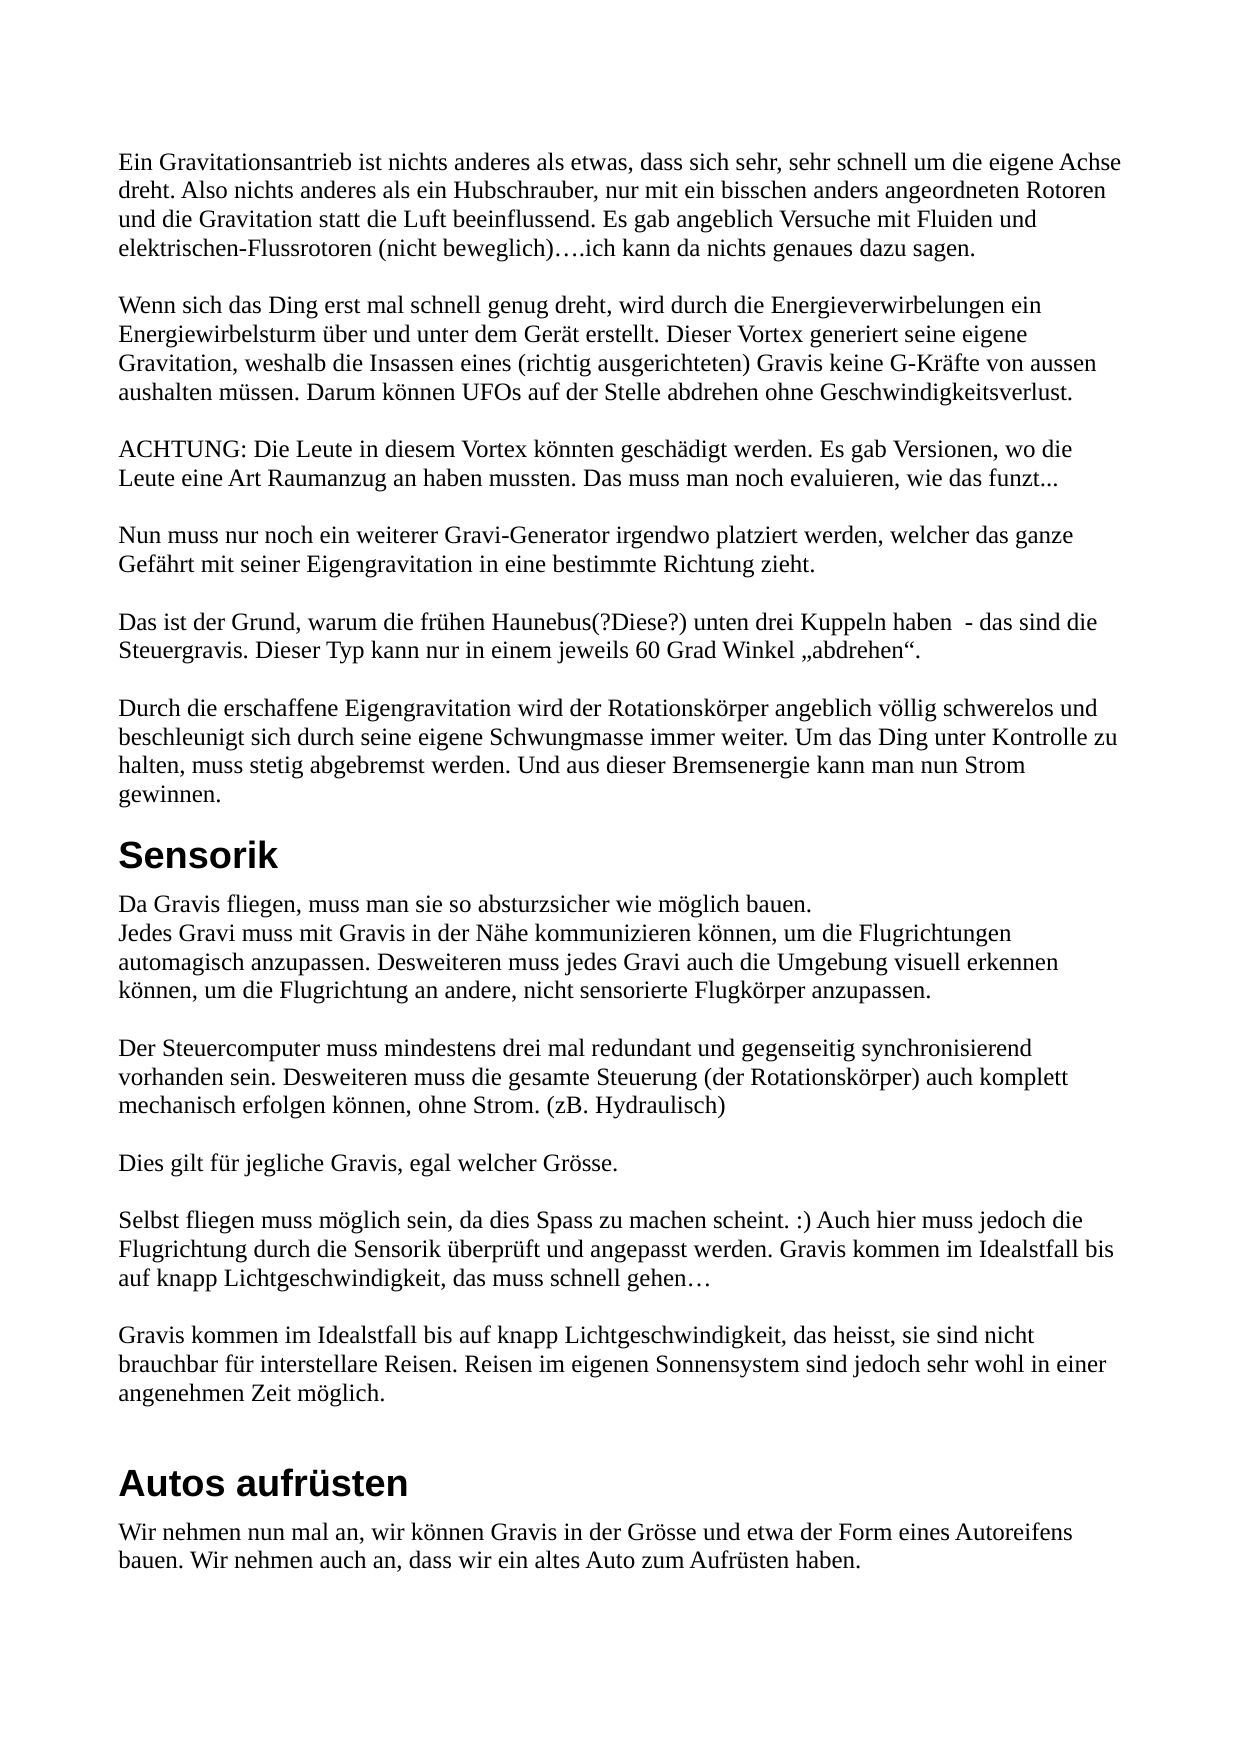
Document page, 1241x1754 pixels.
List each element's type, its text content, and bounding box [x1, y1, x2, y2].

text Wir nehmen nun mal an, wir können Gravis in der Grösse und etwa der Form eines Autoreifens bauen. Wir nehmen auch an, dass wir ein altes Auto zum Aufrüsten haben. [118, 1517, 1122, 1574]
subtitle Autos aufrüsten [118, 1461, 1122, 1504]
text Wenn sich das Ding erst mal schnell genug dreht, wird durch die Energieverwirbelungen ein Energiewirbelsturm über und unter dem Gerät erstellt. Dieser Vortex generiert seine eigene Gravitation, weshalb die Insassen eines (richtig ausgerichteten) Gravis keine G-Kräfte von aussen aushalten müssen. Darum können UFOs auf der Stelle abdrehen ohne Geschwindigkeitsverlust. [118, 291, 1122, 406]
text Der Steuercomputer muss mindestens drei mal redundant und gegenseitig synchronisierend vorhanden sein. Desweiteren muss die gesamte Steuerung (der Rotationskörper) auch komplett mechanisch erfolgen können, ohne Strom. (zB. Hydraulisch) [118, 1033, 1122, 1119]
text Das ist der Grund, warum die frühen Haunebus(?Diese?) unten drei Kuppeln haben - das sind die Steuergravis. Dieser Typ kann nur in einem jeweils 60 Grad Winkel „abdrehen“. [118, 607, 1122, 664]
text Selbst fliegen muss möglich sein, da dies Spass zu machen scheint. :) Auch hier muss jedoch die Flugrichtung durch die Sensorik überprüft und angepasst werden. Gravis kommen im Idealstfall bis auf knapp Lichtgeschwindigkeit, das muss schnell gehen… [118, 1206, 1122, 1292]
text Nun muss nur noch ein weiterer Gravi-Generator irgendwo platziert werden, welcher das ganze Gefährt mit seiner Eigengravitation in eine bestimmte Richtung zieht. [118, 521, 1122, 578]
text ACHTUNG: Die Leute in diesem Vortex könnten geschädigt werden. Es gab Versionen, wo die Leute eine Art Raumanzug an haben mussten. Das muss man noch evaluieren, wie das funzt... [118, 434, 1122, 492]
subtitle Sensorik [118, 833, 1122, 877]
text Gravis kommen im Idealstfall bis auf knapp Lichtgeschwindigkeit, das heisst, sie sind nicht brauchbar für interstellare Reisen. Reisen im eigenen Sonnensystem sind jedoch sehr wohl in einer angenehmen Zeit möglich. [118, 1321, 1122, 1407]
text Ein Gravitationsantrieb ist nichts anderes als etwas, dass sich sehr, sehr schnell um die eigene Achse dreht. Also nichts anderes als ein Hubschrauber, nur mit ein bisschen anders angeordneten Rotoren und die Gravitation statt die Luft beeinflussend. Es gab angeblich Versuche mit Fluiden und elektrischen-Flussrotoren (nicht beweglich)….ich kann da nichts genaues dazu sagen. [118, 147, 1122, 262]
text Dies gilt für jegliche Gravis, egal welcher Grösse. [118, 1148, 1122, 1177]
text Durch die erschaffene Eigengravitation wird der Rotationskörper angeblich völlig schwerelos und beschleunigt sich durch seine eigene Schwungmasse immer weiter. Um das Ding unter Kontrolle zu halten, muss stetig abgebremst werden. Und aus dieser Bremsenergie kann man nun Strom gewinnen. [118, 693, 1122, 808]
text Da Gravis fliegen, muss man sie so absturzsicher wie möglich bauen. [118, 889, 1122, 918]
text Jedes Gravi muss mit Gravis in der Nähe kommunizieren können, um die Flugrichtungen automagisch anzupassen. Desweiteren muss jedes Gravi auch die Umgebung visuell erkennen können, um die Flugrichtung an andere, nicht sensorierte Flugkörper anzupassen. [118, 918, 1122, 1004]
